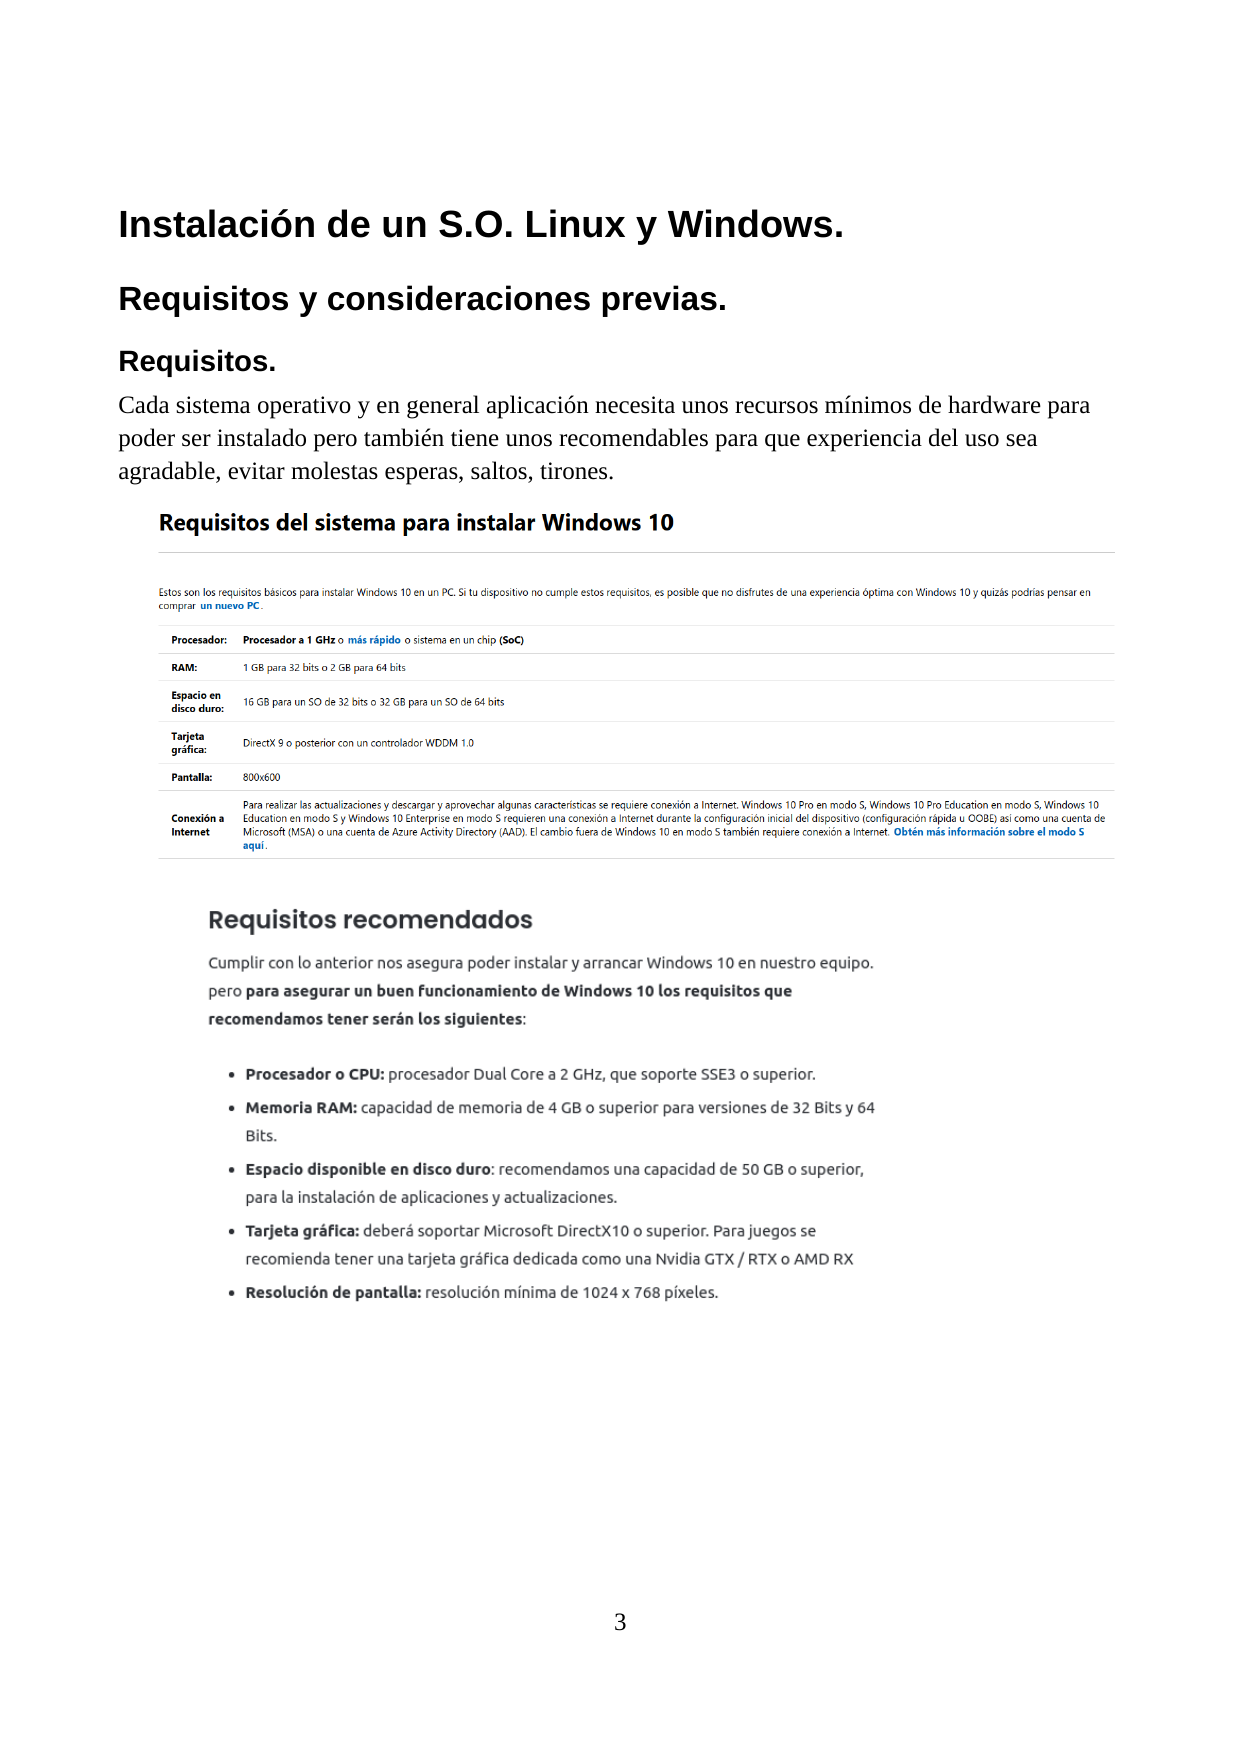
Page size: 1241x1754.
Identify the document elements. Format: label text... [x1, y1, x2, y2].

picture [195, 896, 885, 1311]
picture [140, 507, 1145, 866]
subtitle Requisitos. [118, 344, 1122, 378]
text Cada sistema operativo y en general aplicación necesita unos recursos mínimos de hardware para poder ser instalado pero también tiene unos recomendables para que experiencia del uso sea agradable, evitar molestas esperas, saltos, tirones. [118, 390, 1122, 485]
subtitle Requisitos y consideraciones previas. [118, 278, 1122, 317]
subtitle Instalación de un S.O. Linux y Windows. [118, 201, 1122, 245]
